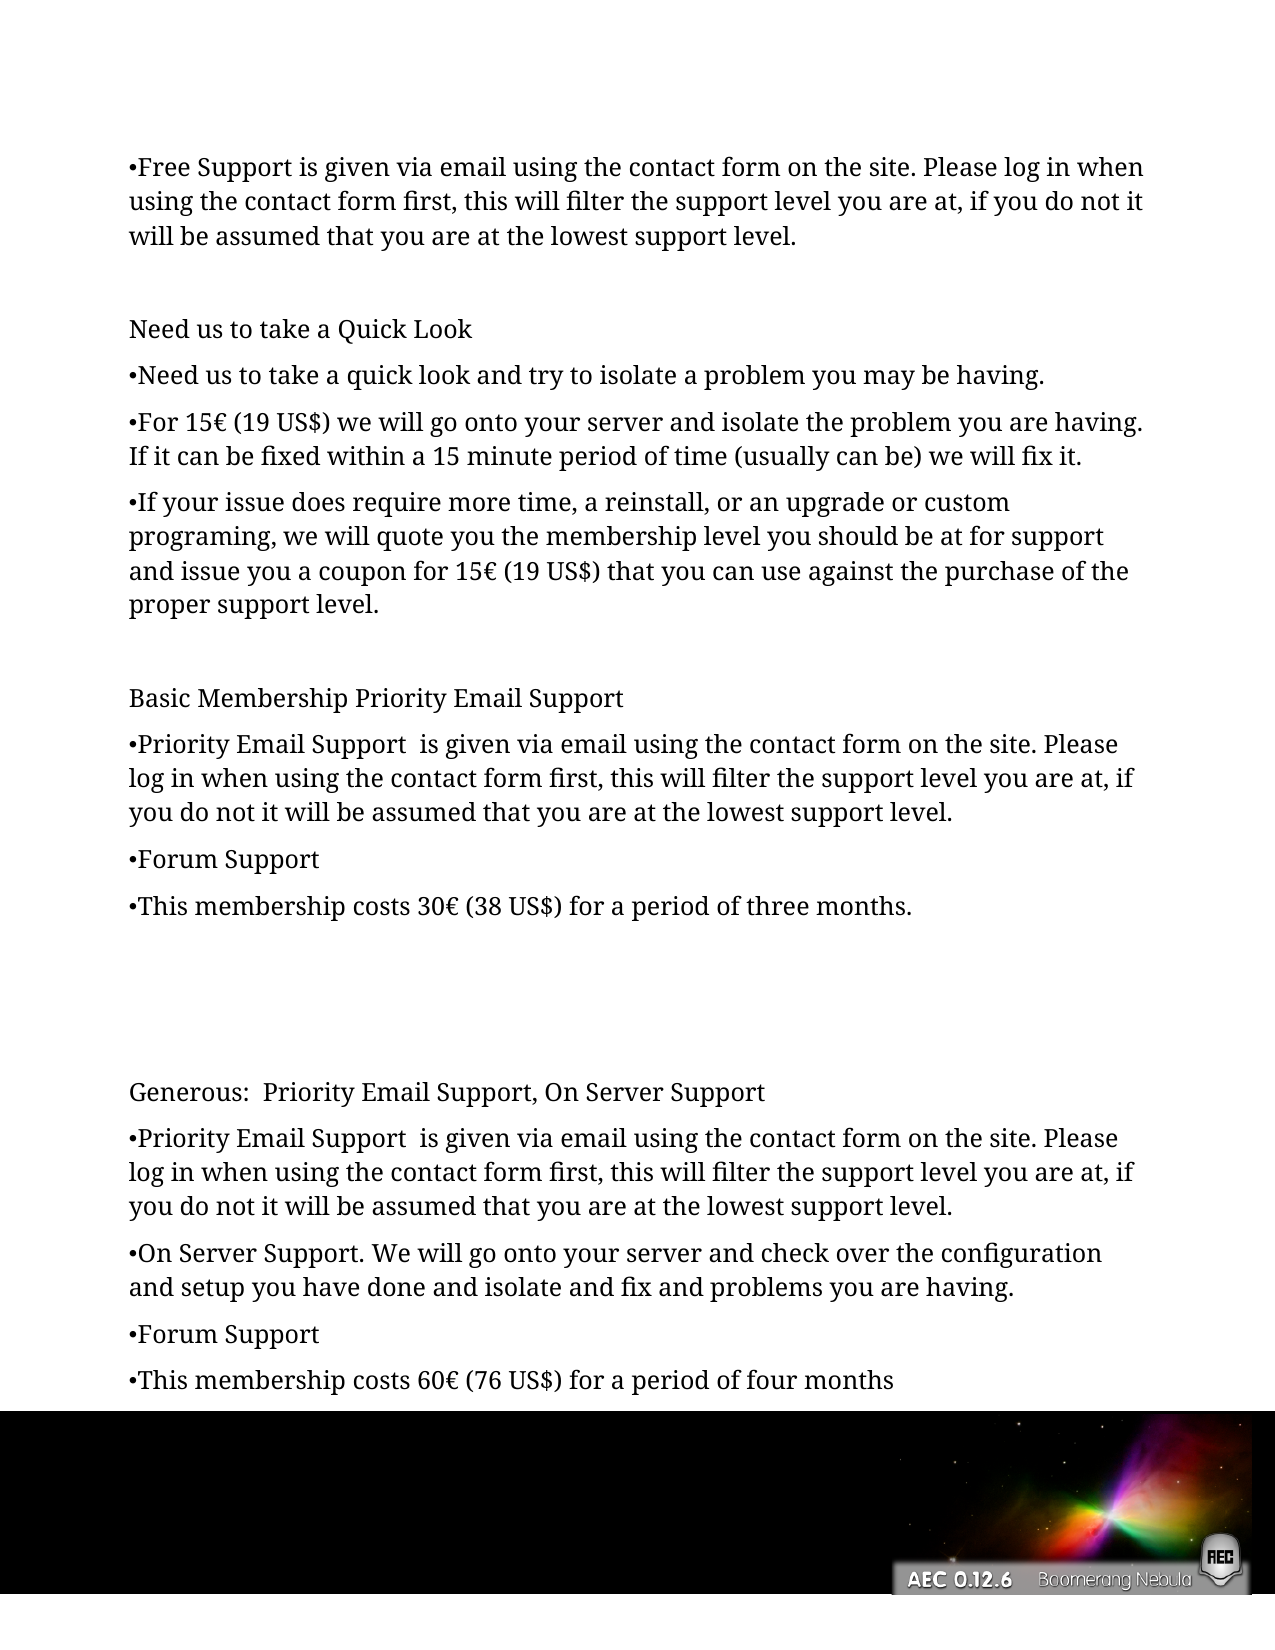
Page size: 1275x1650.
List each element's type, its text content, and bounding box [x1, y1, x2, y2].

list Free Support is given via email using the contact form on the site. Please log in when using the contact form first, this will filter the support level you are at, if you do not it will be assumed that you are at the lowest support level. [128, 150, 1147, 252]
list On Server Support. We will go onto your server and check over the configuration and setup you have done and isolate and fix and problems you are having. [128, 1236, 1147, 1304]
text Generous: Priority Email Support, On Server Support [128, 1074, 1147, 1108]
list Priority Email Support is given via email using the contact form on the site. Please log in when using the contact form first, this will filter the support level you are at, if you do not it will be assumed that you are at the lowest support level. [128, 727, 1147, 829]
list Forum Support [128, 842, 1147, 876]
list Priority Email Support is given via email using the contact form on the site. Please log in when using the contact form first, this will filter the support level you are at, if you do not it will be assumed that you are at the lowest support level. [128, 1121, 1147, 1223]
list This membership costs 30€ (38 US$) for a period of three months. [128, 888, 1147, 922]
list If your issue does require more time, a reinstall, or an upgrade or custom programing, we will quote you the membership level you should be at for support and issue you a coupon for 15€ (19 US$) that you can use against the purchase of the proper support level. [128, 485, 1147, 621]
picture [891, 1414, 1252, 1595]
list Need us to take a quick look and try to isolate a problem you may be having. [128, 358, 1147, 392]
text Need us to take a Quick Look [128, 311, 1147, 345]
text Basic Membership Priority Email Support [128, 680, 1147, 714]
list This membership costs 60€ (76 US$) for a period of four months [128, 1363, 1147, 1397]
list Forum Support [128, 1316, 1147, 1350]
list For 15€ (19 US$) we will go onto your server and isolate the problem you are having. If it can be fixed within a 15 minute period of time (usually can be) we will fix it. [128, 404, 1147, 472]
